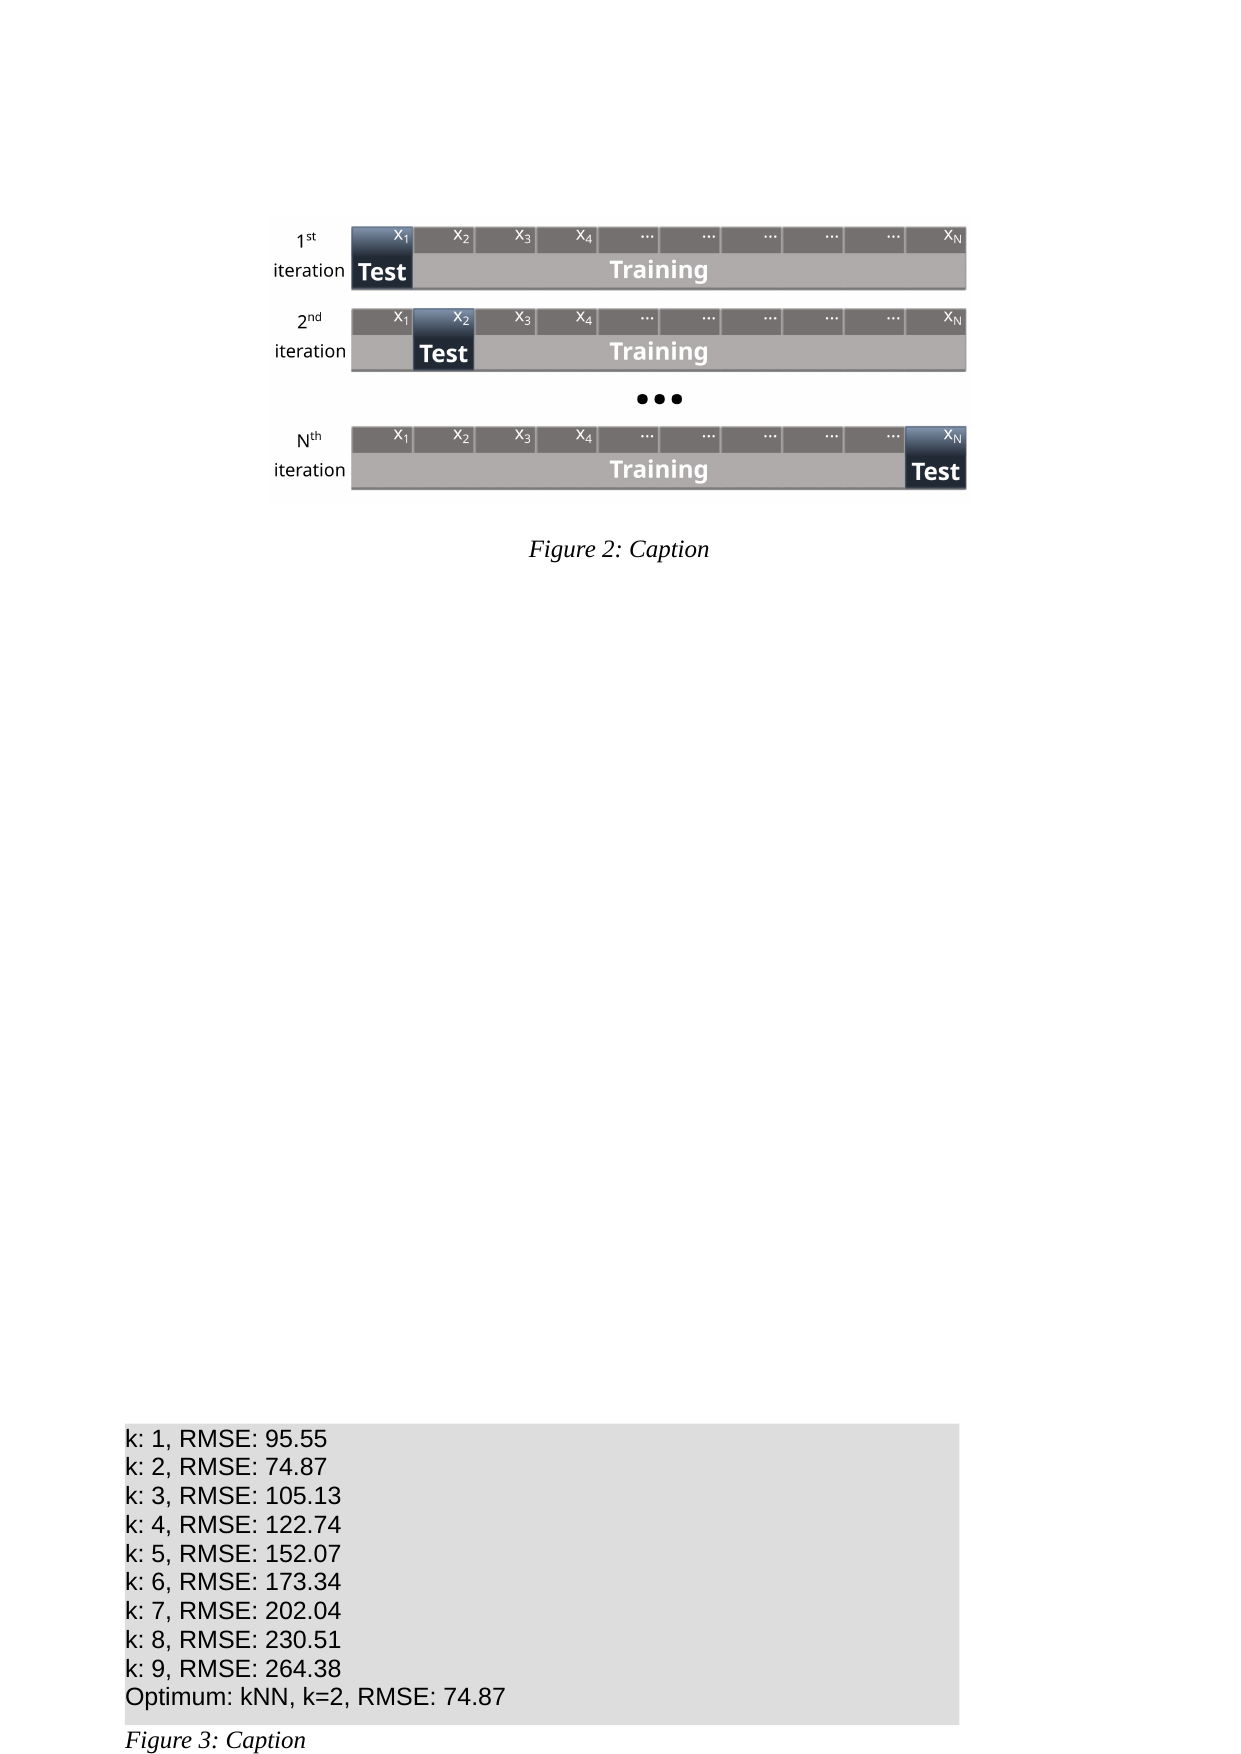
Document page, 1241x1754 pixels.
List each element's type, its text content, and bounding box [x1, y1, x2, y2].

picture [268, 216, 972, 504]
text Figure 2: Caption [118, 534, 1122, 562]
text Figure 3: Caption [125, 1726, 959, 1754]
